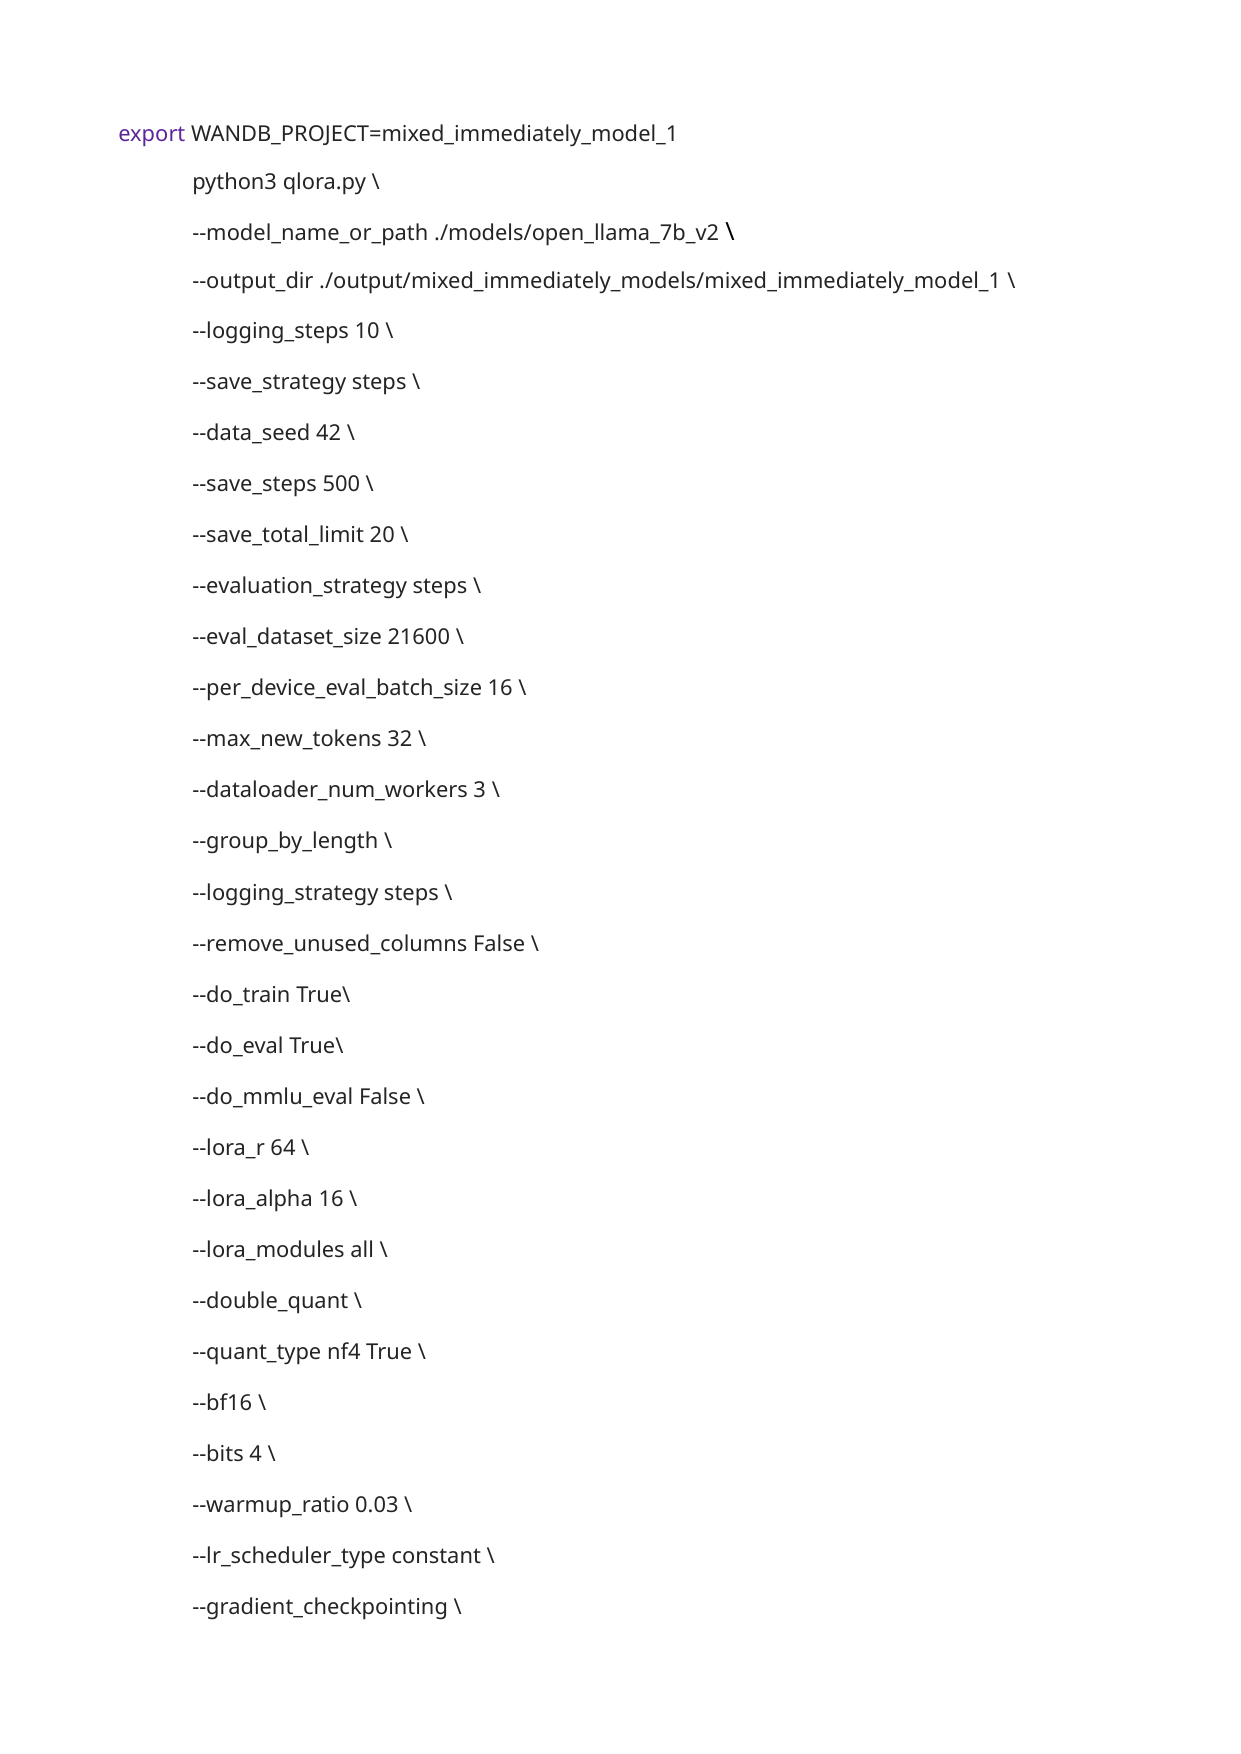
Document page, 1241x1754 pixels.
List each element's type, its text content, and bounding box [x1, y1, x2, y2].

text python3 qlora.py \ --model_name_or_path ./models/open_llama_7b_v2 \ [118, 163, 1122, 248]
text --output_dir ./output/mixed_immediately_models/mixed_immediately_model_1 \ --logging_steps 10 \ --save_strategy steps \ --data_seed 42 \ --save_steps 500 \ --save_total_limit 20 \ --evaluation_strategy steps \ --eval_dataset_size 21600 \ --per_device_eval_batch_size 16 \ --max_new_tokens 32 \ --dataloader_num_workers 3 \ --group_by_length \ --logging_strategy steps \ --remove_unused_columns False \ --do_train True\ --do_eval True\ --do_mmlu_eval False \ --lora_r 64 \ --lora_alpha 16 \ --lora_modules all \ --double_quant \ --quant_type nf4 True \ --bf16 \ --bits 4 \ --warmup_ratio 0.03 \ --lr_scheduler_type constant \ --gradient_checkpointing \ [118, 265, 1122, 1622]
text export WANDB_PROJECT=mixed_immediately_model_1 [118, 118, 1122, 148]
